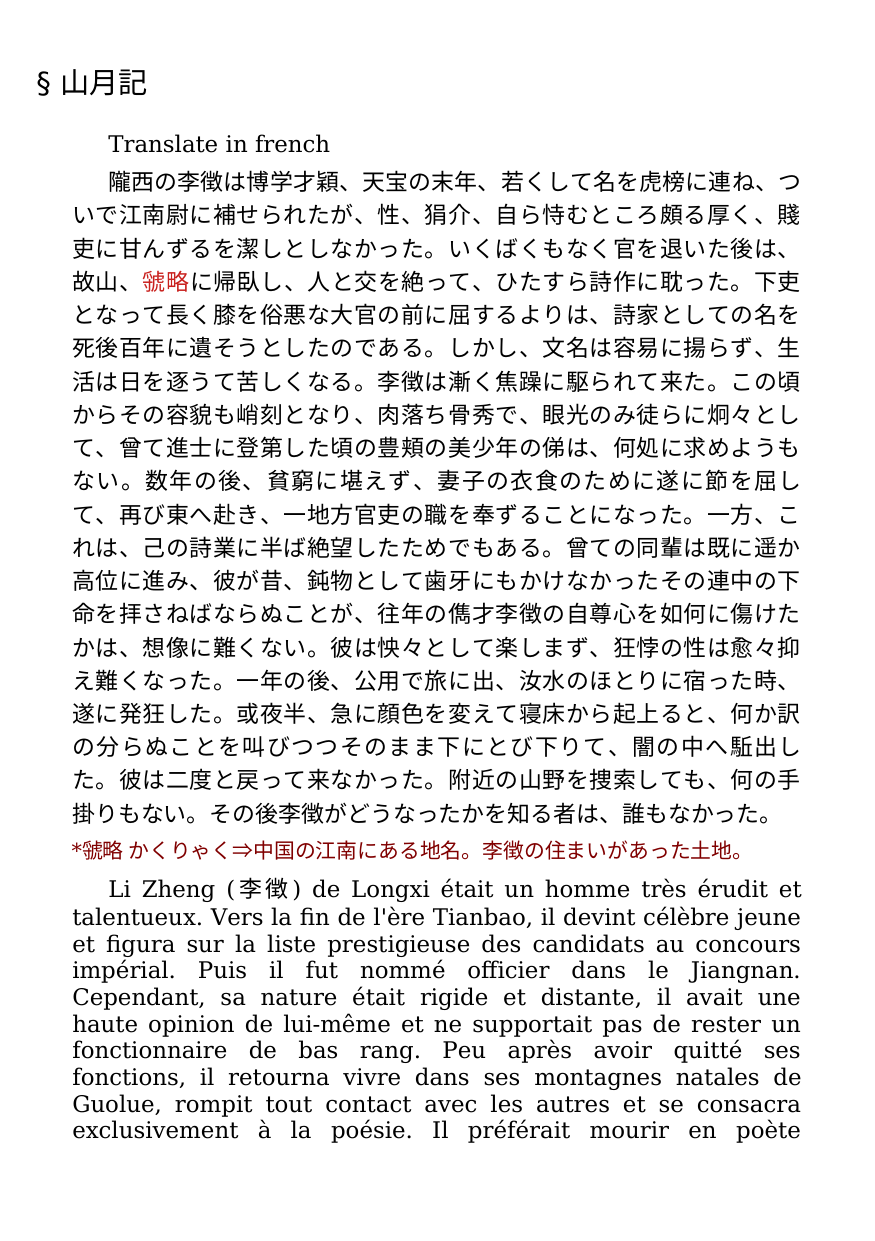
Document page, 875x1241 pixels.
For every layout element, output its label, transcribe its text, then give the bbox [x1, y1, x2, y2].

subtitle § 山月記 [36, 60, 838, 102]
text *虢略 かくりゃく⇒中国の江南にある地名。李徴の住まいがあった土地。 [71, 835, 803, 865]
text Li Zheng (李徴) de Longxi était un homme très érudit et talentueux. Vers la fin de l'ère Tianbao, il devint célèbre jeune et figura sur la liste prestigieuse des candidats au concours impérial. Puis il fut nommé officier dans le Jiangnan. Cependant, sa nature était rigide et distante, il avait une haute opinion de lui-même et ne supportait pas de rester un fonctionnaire de bas rang. Peu après avoir quitté ses fonctions, il retourna vivre dans ses montagnes natales de Guolue, rompit tout contact avec les autres et se consacra exclusivement à la poésie. Il préférait mourir en poète [72, 871, 802, 1144]
text Translate in french [72, 132, 802, 158]
text 隴西の李徴は博学才穎、天宝の末年、若くして名を虎榜に連ね、ついで江南尉に補せられたが、性、狷介、自ら恃むところ頗る厚く、賤吏に甘んずるを潔しとしなかった。いくばくもなく官を退いた後は、故山、虢略に帰臥し、人と交を絶って、ひたすら詩作に耽った。下吏となって長く膝を俗悪な大官の前に屈するよりは、詩家としての名を死後百年に遺そうとしたのである。しかし、文名は容易に揚らず、生活は日を逐うて苦しくなる。李徴は漸く焦躁に駆られて来た。この頃からその容貌も峭刻となり、肉落ち骨秀で、眼光のみ徒らに炯々として、曾て進士に登第した頃の豊頬の美少年の俤は、何処に求めようもない。数年の後、貧窮に堪えず、妻子の衣食のために遂に節を屈して、再び東へ赴き、一地方官吏の職を奉ずることになった。一方、これは、己の詩業に半ば絶望したためでもある。曾ての同輩は既に遥か高位に進み、彼が昔、鈍物として歯牙にもかけなかったその連中の下命を拝さねばならぬことが、往年の儁才李徴の自尊心を如何に傷けたかは、想像に難くない。彼は怏々として楽しまず、狂悖の性は愈々抑え難くなった。一年の後、公用で旅に出、汝水のほとりに宿った時、遂に発狂した。或夜半、急に顔色を変えて寝床から起上ると、何か訳の分らぬことを叫びつつそのまま下にとび下りて、闇の中へ駈出した。彼は二度と戻って来なかった。附近の山野を捜索しても、何の手掛りもない。その後李徴がどうなったかを知る者は、誰もなかった。 [72, 164, 802, 829]
